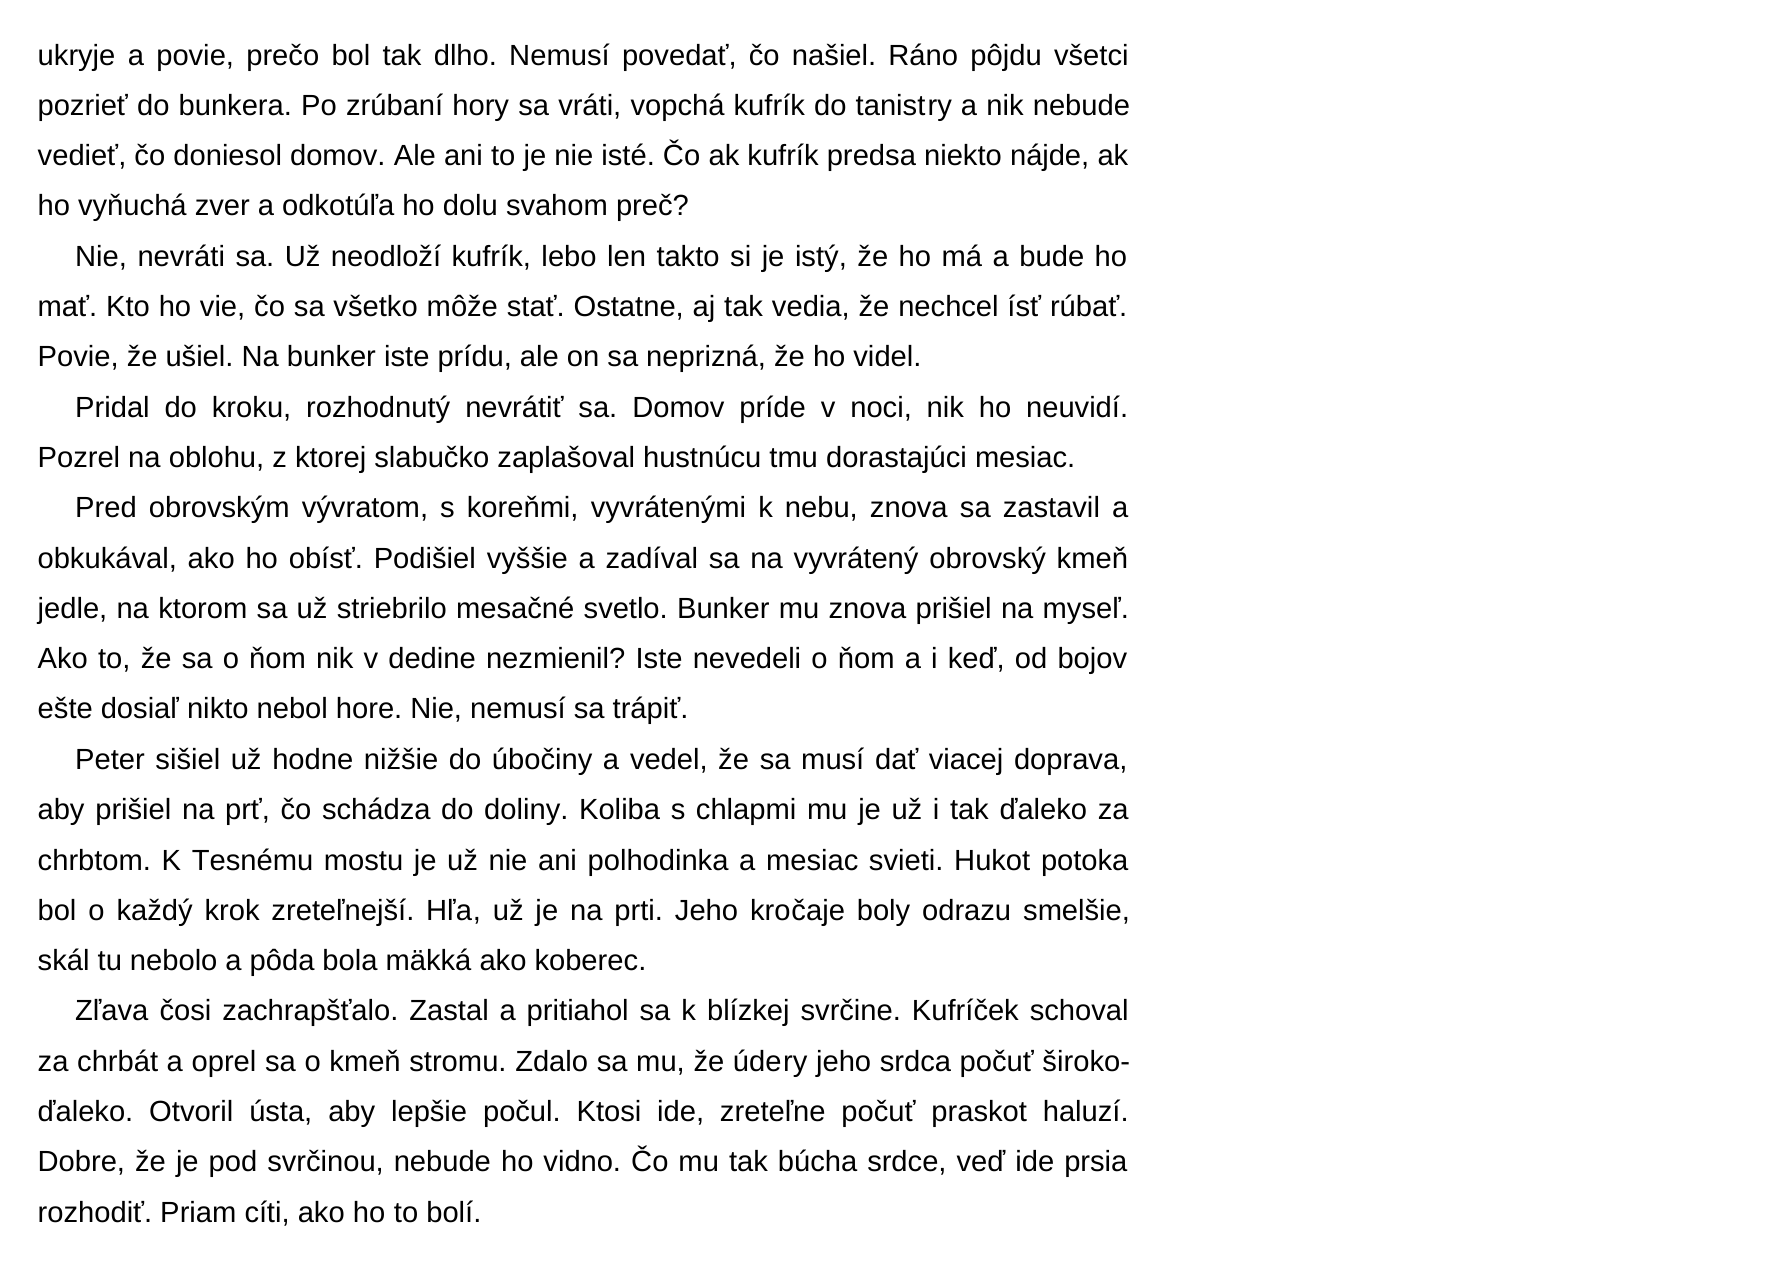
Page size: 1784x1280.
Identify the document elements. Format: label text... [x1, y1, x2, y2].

text Nie, nevráti sa. Už neodloží kufrík, lebo len takto si je istý, že ho má a bude ho mať. Kto ho vie, čo sa všetko môže stať. Ostatne, aj tak vedia, že nechcel ísť rúbať. Povie, že ušiel. Na bunker iste prídu, ale on sa neprizná, že ho videl. [37, 239, 1130, 373]
text Pridal do kroku, rozhodnutý nevrátiť sa. Domov príde v noci, nik ho neuvidí. Pozrel na oblohu, z ktorej slabučko zaplašoval hustnúcu tmu dorastajúci mesiac. [37, 390, 1130, 473]
text Peter sišiel už hodne nižšie do úbočiny a vedel, že sa musí dať viacej doprava, aby prišiel na prť, čo schádza do doliny. Koliba s chlapmi mu je už i tak ďaleko za chrbtom. K Tesnému mostu je už nie ani polhodinka a mesiac svieti. Hukot potoka bol o každý krok zreteľnejší. Hľa, už je na prti. Jeho kročaje boly odrazu smelšie, skál tu nebolo a pôda bola mäkká ako koberec. [37, 742, 1130, 977]
text ukryje a povie, prečo bol tak dlho. Nemusí povedať, čo našiel. Ráno pôjdu všetci pozrieť do bunkera. Po zrúbaní hory sa vráti, vopchá kufrík do tanistry a nik nebude vedieť, čo doniesol domov. Ale ani to je nie isté. Čo ak kufrík predsa niekto nájde, ak ho vyňuchá zver a odkotúľa ho dolu svahom preč? [37, 37, 1130, 222]
text Zľava čosi zachrapšťalo. Zastal a pritiahol sa k blízkej svrčine. Kufríček schoval za chrbát a oprel sa o kmeň stromu. Zdalo sa mu, že údery jeho srdca počuť široko- ďaleko. Otvoril ústa, aby lepšie počul. Ktosi ide, zreteľne počuť praskot haluzí. Dobre, že je pod svrčinou, nebude ho vidno. Čo mu tak búcha srdce, veď ide prsia rozhodiť. Priam cíti, ako ho to bolí. [37, 993, 1130, 1228]
text Pred obrovským vývratom, s koreňmi, vyvrátenými k nebu, znova sa zastavil a obkukával, ako ho obísť. Podišiel vyššie a zadíval sa na vyvrátený obrovský kmeň jedle, na ktorom sa už striebrilo mesačné svetlo. Bunker mu znova prišiel na myseľ. Ako to, že sa o ňom nik v dedine nezmienil? Iste nevedeli o ňom a i keď, od bojov ešte dosiaľ nikto nebol hore. Nie, nemusí sa trápiť. [37, 490, 1130, 725]
